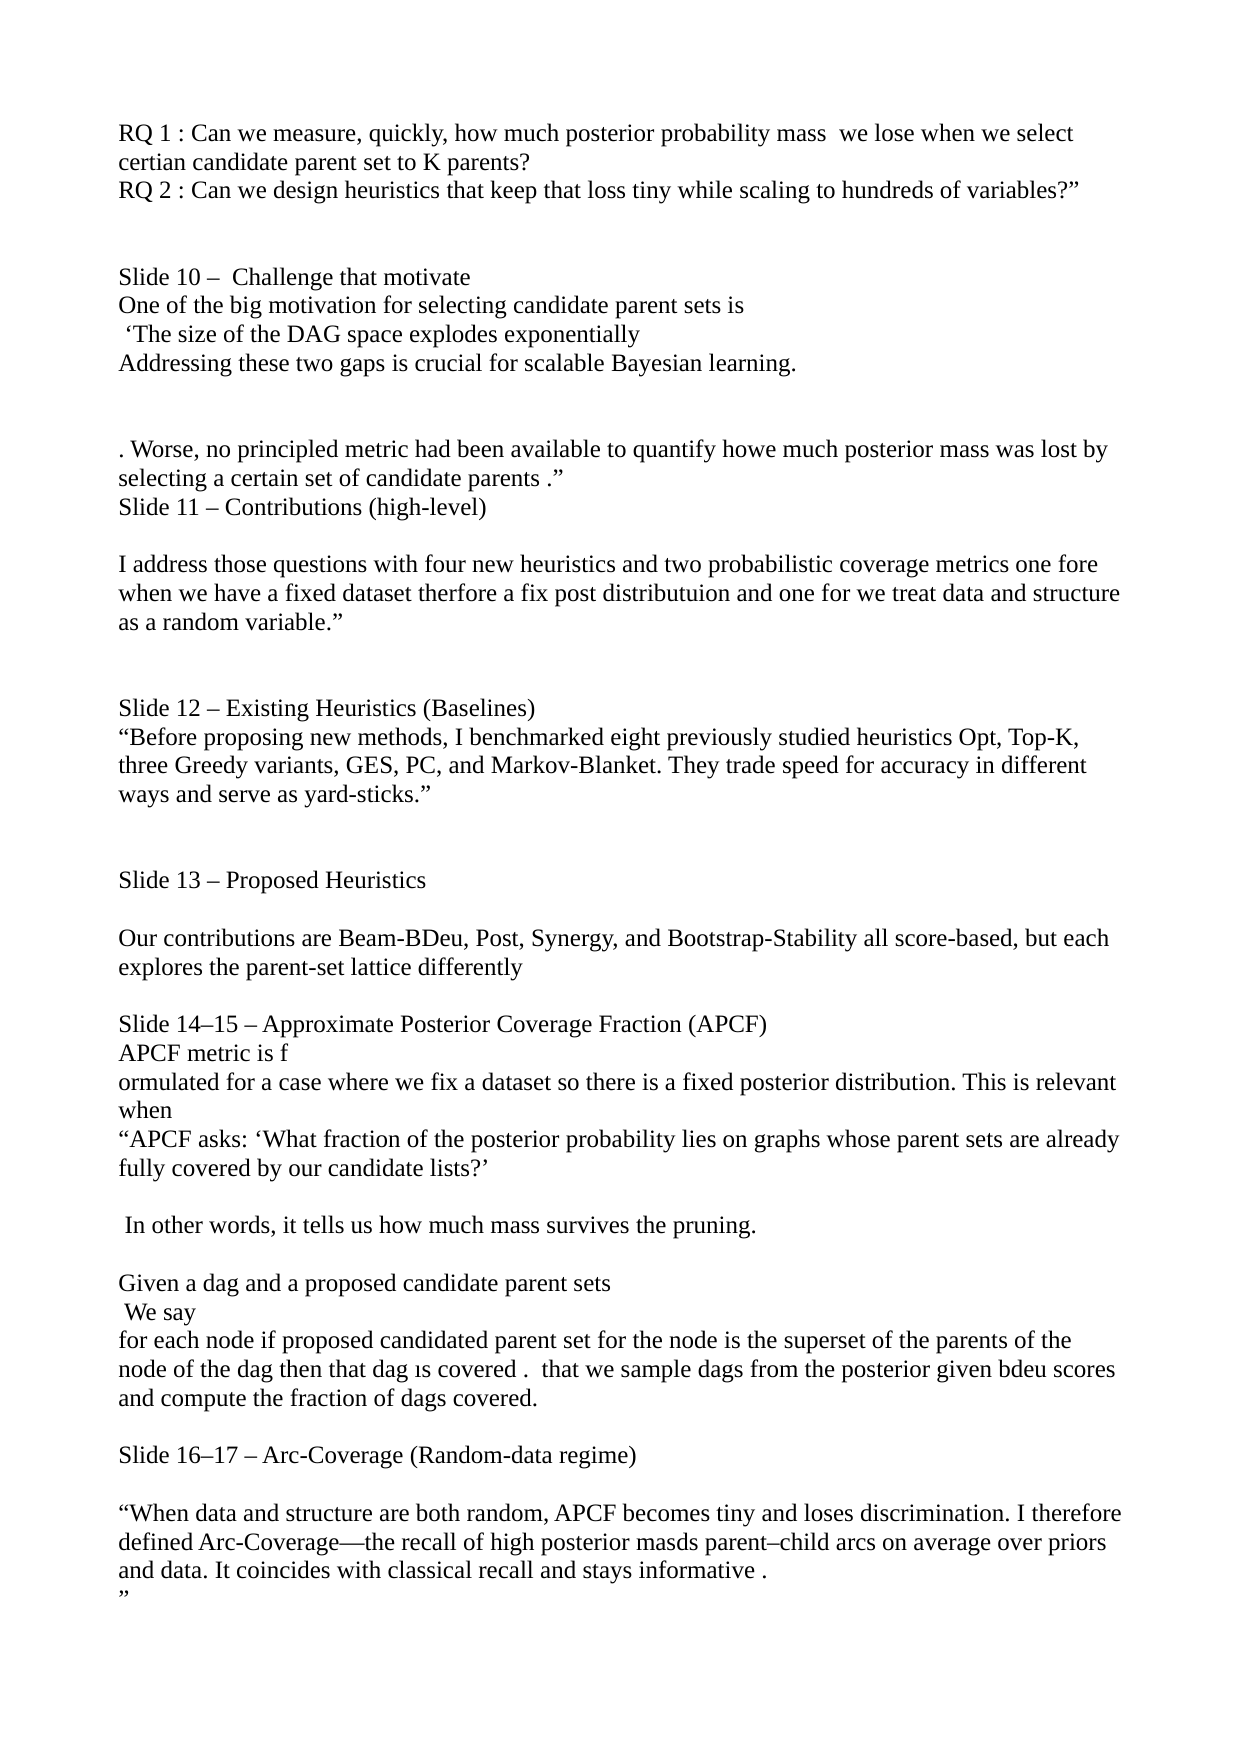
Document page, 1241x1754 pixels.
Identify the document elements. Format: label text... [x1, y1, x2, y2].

text Addressing these two gaps is crucial for scalable Bayesian learning. [118, 348, 1122, 377]
text Slide 12 – Existing Heuristics (Baselines) [118, 693, 1122, 722]
text One of the big motivation for selecting candidate parent sets is [118, 291, 1122, 319]
text Slide 16–17 – Arc-Coverage (Random-data regime) [118, 1441, 1122, 1469]
text In other words, it tells us how much mass survives the pruning. [118, 1211, 1122, 1239]
text We say [118, 1297, 1122, 1326]
text ” [118, 1584, 1122, 1613]
text Slide 10 – Challenge that motivate [118, 262, 1122, 291]
text I address those questions with four new heuristics and two probabilistic coverage metrics one fore when we have a fixed dataset therfore a fix post distributuion and one for we treat data and structure as a random variable.” [118, 549, 1122, 636]
text ormulated for a case where we fix a dataset so there is a fixed posterior distribution. This is relevant when [118, 1067, 1122, 1124]
text ‘The size of the DAG space explodes exponentially [118, 319, 1122, 348]
text APCF metric is f [118, 1038, 1122, 1067]
text Slide 14–15 – Approximate Posterior Coverage Fraction (APCF) [118, 1009, 1122, 1038]
text “APCF asks: ‘What fraction of the posterior probability lies on graphs whose parent sets are already fully covered by our candidate lists?’ [118, 1124, 1122, 1182]
text RQ 1 : Can we measure, quickly, how much posterior probability mass we lose when we select certian candidate parent set to K parents? [118, 118, 1122, 176]
text . Worse, no principled metric had been available to quantify howe much posterior mass was lost by selecting a certain set of candidate parents .” [118, 434, 1122, 492]
text RQ 2 : Can we design heuristics that keep that loss tiny while scaling to hundreds of variables?” [118, 176, 1122, 204]
text Slide 11 – Contributions (high-level) [118, 492, 1122, 521]
text Given a dag and a proposed candidate parent sets [118, 1268, 1122, 1297]
text Our contributions are Beam-BDeu, Post, Synergy, and Bootstrap-Stability all score-based, but each explores the parent-set lattice differently [118, 923, 1122, 981]
text “When data and structure are both random, APCF becomes tiny and loses discrimination. I therefore defined Arc-Coverage—the recall of high posterior masds parent–child arcs on average over priors and data. It coincides with classical recall and stays informative . [118, 1498, 1122, 1584]
text for each node if proposed candidated parent set for the node is the superset of the parents of the node of the dag then that dag ıs covered . that we sample dags from the posterior given bdeu scores and compute the fraction of dags covered. [118, 1326, 1122, 1412]
text Slide 13 – Proposed Heuristics [118, 866, 1122, 894]
text “Before proposing new methods, I benchmarked eight previously studied heuristics Opt, Top-K, three Greedy variants, GES, PC, and Markov-Blanket. They trade speed for accuracy in different ways and serve as yard-sticks.” [118, 722, 1122, 808]
